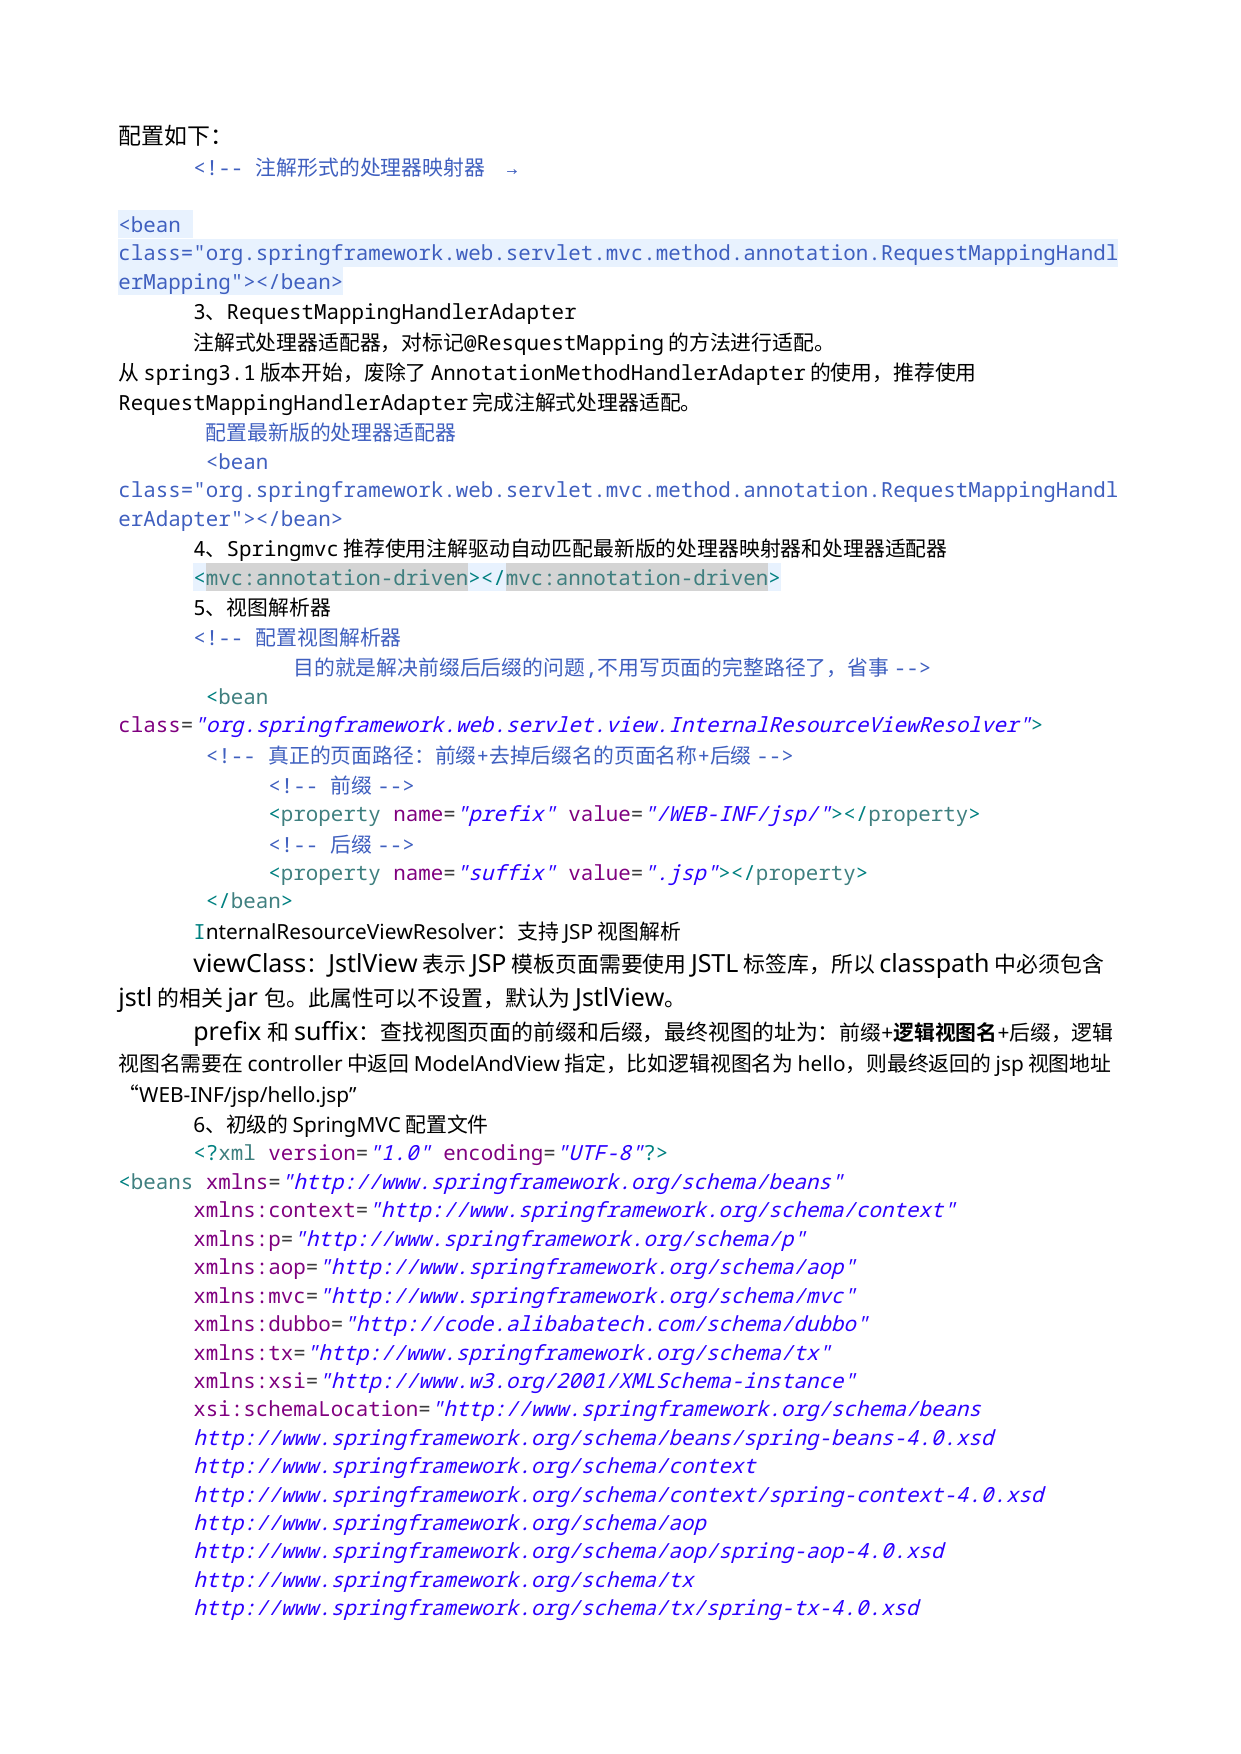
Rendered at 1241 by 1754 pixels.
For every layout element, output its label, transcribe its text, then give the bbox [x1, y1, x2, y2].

text InternalResourceViewResolver：支持JSP视图解析 [118, 915, 1122, 945]
text <!-- 注解形式的处理器映射器 → [118, 151, 1122, 182]
text http://www.springframework.org/schema/tx [118, 1565, 1122, 1593]
text xmlns:mvc="http://www.springframework.org/schema/mvc" [118, 1281, 1122, 1309]
text prefix 和suffix：查找视图页面的前缀和后缀，最终视图的址为：前缀+逻辑视图名+后缀，逻辑视图名需要在controller中返回ModelAndView指定，比如逻辑视图名为hello，则最终返回的jsp视图地址 “WEB-INF/jsp/hello.jsp” [118, 1013, 1122, 1108]
text <bean class="org.springframework.web.servlet.mvc.method.annotation.RequestMappingHandlerMapping"></bean> [118, 210, 1122, 295]
text xmlns:p="http://www.springframework.org/schema/p" [118, 1224, 1122, 1252]
text <bean class="org.springframework.web.servlet.mvc.method.annotation.RequestMappingHandlerAdapter"></bean> [118, 447, 1122, 532]
text <beans xmlns="http://www.springframework.org/schema/beans" [118, 1167, 1122, 1195]
text 4、Springmvc推荐使用注解驱动自动匹配最新版的处理器映射器和处理器适配器 [118, 532, 1122, 563]
text 注解式处理器适配器，对标记@ResquestMapping的方法进行适配。 [118, 326, 1122, 356]
text xmlns:context="http://www.springframework.org/schema/context" [118, 1195, 1122, 1224]
text http://www.springframework.org/schema/tx/spring-tx-4.0.xsd [118, 1593, 1122, 1622]
text http://www.springframework.org/schema/aop/spring-aop-4.0.xsd [118, 1537, 1122, 1565]
text xsi:schemaLocation="http://www.springframework.org/schema/beans [118, 1394, 1122, 1423]
text </bean> [118, 887, 1122, 915]
text viewClass：JstlView表示JSP模板页面需要使用JSTL标签库，所以classpath中必须包含jstl的相关jar 包。此属性可以不设置，默认为JstlView。 [118, 945, 1122, 1013]
text xmlns:aop="http://www.springframework.org/schema/aop" [118, 1252, 1122, 1281]
text <!-- 前缀 --> [118, 769, 1122, 799]
text <mvc:annotation-driven></mvc:annotation-driven> [118, 563, 1122, 591]
text <property name="suffix" value=".jsp"></property> [118, 858, 1122, 887]
text xmlns:tx="http://www.springframework.org/schema/tx" [118, 1338, 1122, 1366]
text 配置如下： [118, 118, 1122, 151]
text 6、初级的SpringMVC配置文件 [118, 1108, 1122, 1138]
text xmlns:xsi="http://www.w3.org/2001/XMLSchema-instance" [118, 1366, 1122, 1394]
text <?xml version="1.0" encoding="UTF-8"?> [118, 1138, 1122, 1167]
text http://www.springframework.org/schema/aop [118, 1508, 1122, 1537]
text <!-- 真正的页面路径：前缀+去掉后缀名的页面名称+后缀 --> [118, 739, 1122, 769]
text http://www.springframework.org/schema/context/spring-context-4.0.xsd [118, 1480, 1122, 1508]
text <!-- 配置视图解析器 [118, 621, 1122, 652]
text 5、视图解析器 [118, 591, 1122, 621]
text <property name="prefix" value="/WEB-INF/jsp/"></property> [118, 799, 1122, 828]
text xmlns:dubbo="http://code.alibabatech.com/schema/dubbo" [118, 1309, 1122, 1338]
text <bean class="org.springframework.web.servlet.view.InternalResourceViewResolver"> [118, 682, 1122, 739]
text 3、RequestMappingHandlerAdapter [118, 295, 1122, 326]
text 目的就是解决前缀后后缀的问题,不用写页面的完整路径了，省事 --> [118, 652, 1122, 682]
text http://www.springframework.org/schema/beans/spring-beans-4.0.xsd [118, 1423, 1122, 1451]
text <!-- 后缀 --> [118, 828, 1122, 858]
text 配置最新版的处理器适配器 [118, 417, 1122, 447]
text 从spring3.1版本开始，废除了AnnotationMethodHandlerAdapter的使用，推荐使用RequestMappingHandlerAdapter完成注解式处理器适配。 [118, 356, 1122, 417]
text http://www.springframework.org/schema/context [118, 1451, 1122, 1480]
